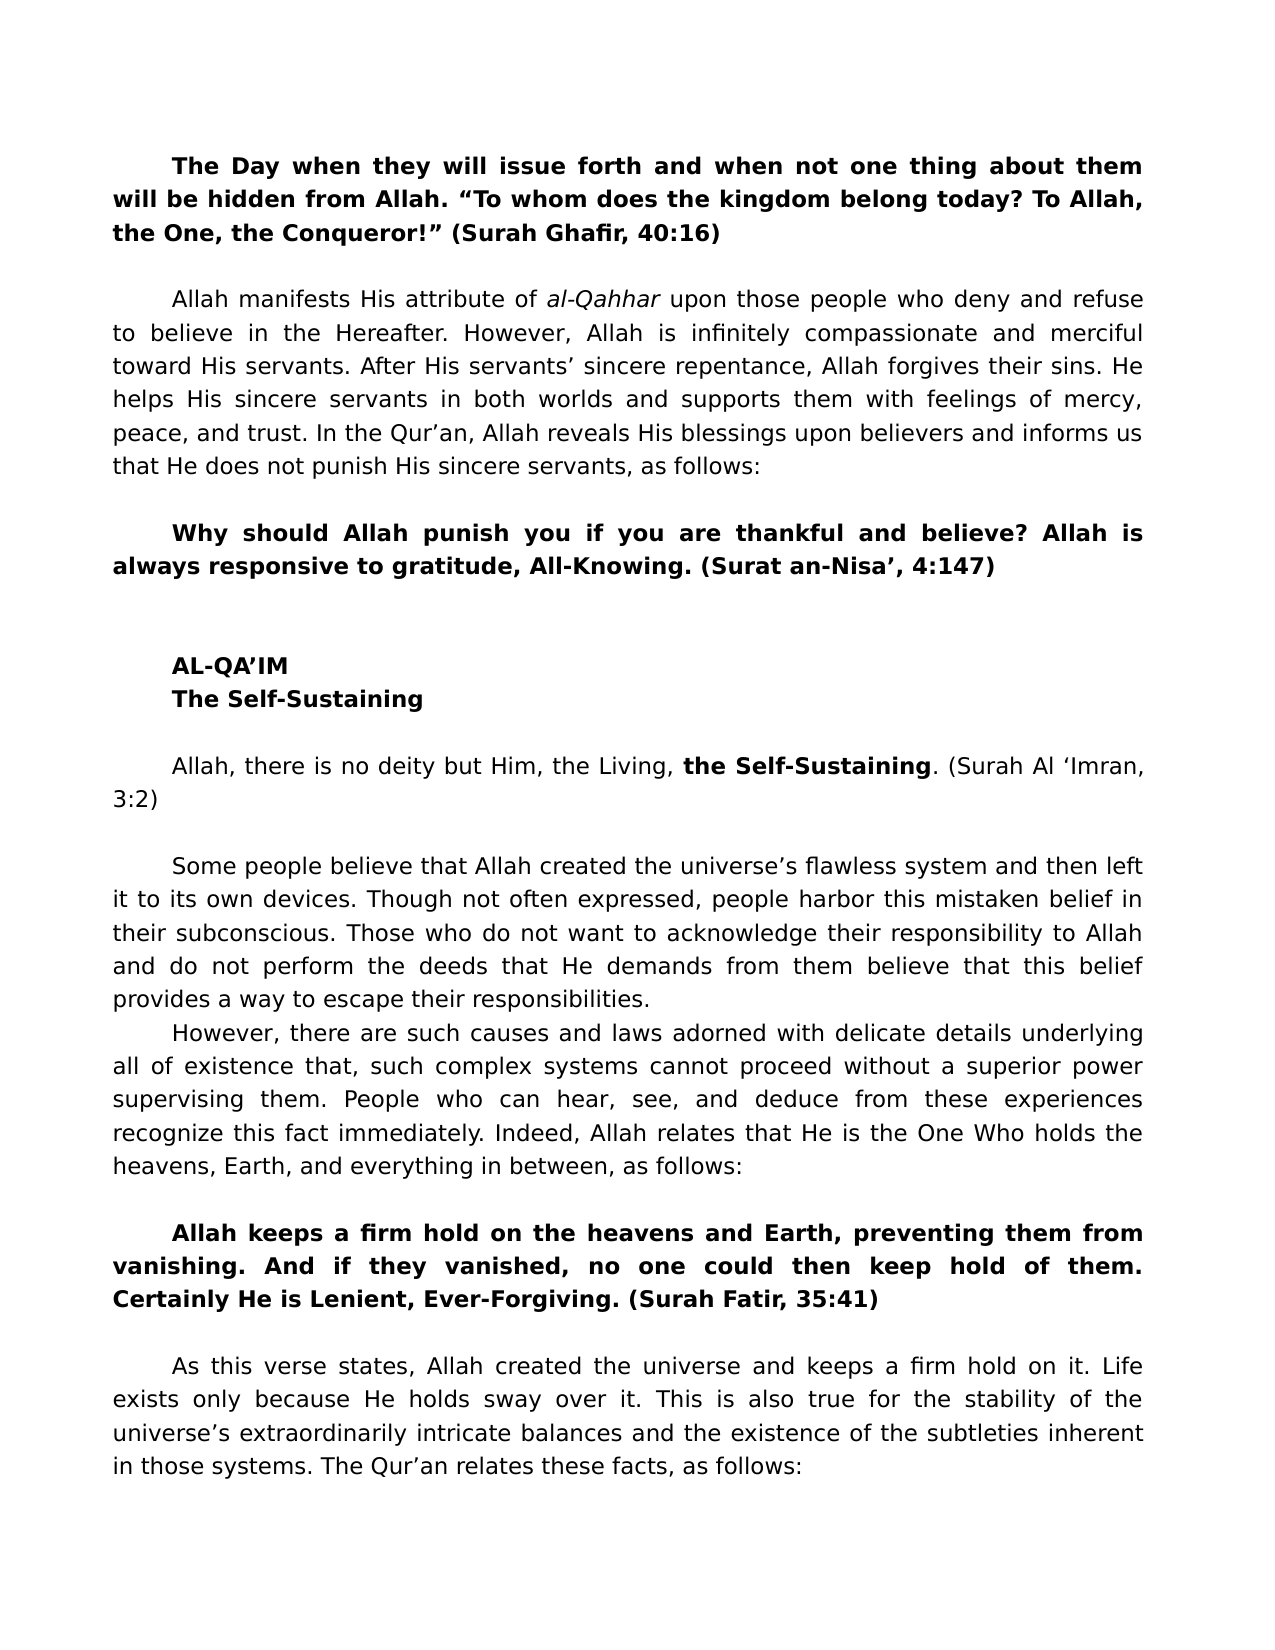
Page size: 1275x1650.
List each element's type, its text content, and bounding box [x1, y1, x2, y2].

text Allah manifests His attribute of al-Qahhar upon those people who deny and refuse to believe in the Hereafter. However, Allah is infinitely compassionate and merciful toward His servants. After His servants’ sincere repentance, Allah forgives their sins. He helps His sincere servants in both worlds and supports them with feelings of mercy, peace, and trust. In the Qur’an, Allah reveals His blessings upon believers and informs us that He does not punish His sincere servants, as follows: [112, 281, 1145, 481]
text The Self-Sustaining [112, 681, 1145, 714]
text The Day when they will issue forth and when not one thing about them will be hidden from Allah. “To whom does the kingdom belong today? To Allah, the One, the Conqueror!” (Surah Ghafir, 40:16) [112, 148, 1145, 248]
text AL-QA’IM [112, 648, 1145, 681]
text Why should Allah punish you if you are thankful and believe? Allah is always responsive to gratitude, All-Knowing. (Surat an-Nisa’, 4:147) [112, 514, 1145, 581]
text However, there are such causes and laws adorned with delicate details underlying all of existence that, such complex systems cannot proceed without a superior power supervising them. People who can hear, see, and deduce from these experiences recognize this fact immediately. Indeed, Allah relates that He is the One Who holds the heavens, Earth, and everything in between, as follows: [112, 1014, 1145, 1181]
text Allah keeps a firm hold on the heavens and Earth, preventing them from vanishing. And if they vanished, no one could then keep hold of them. Certainly He is Lenient, Ever-Forgiving. (Surah Fatir, 35:41) [112, 1214, 1145, 1314]
text Some people believe that Allah created the universe’s flawless system and then left it to its own devices. Though not often expressed, people harbor this mistaken belief in their subconscious. Those who do not want to acknowledge their responsibility to Allah and do not perform the deeds that He demands from them believe that this belief provides a way to escape their responsibilities. [112, 848, 1145, 1014]
text Allah, there is no deity but Him, the Living, the Self-Sustaining. (Surah Al ‘Imran, 3:2) [112, 748, 1145, 814]
text As this verse states, Allah created the universe and keeps a firm hold on it. Life exists only because He holds sway over it. This is also true for the stability of the universe’s extraordinarily intricate balances and the existence of the subtleties inherent in those systems. The Qur’an relates these facts, as follows: [112, 1348, 1145, 1481]
